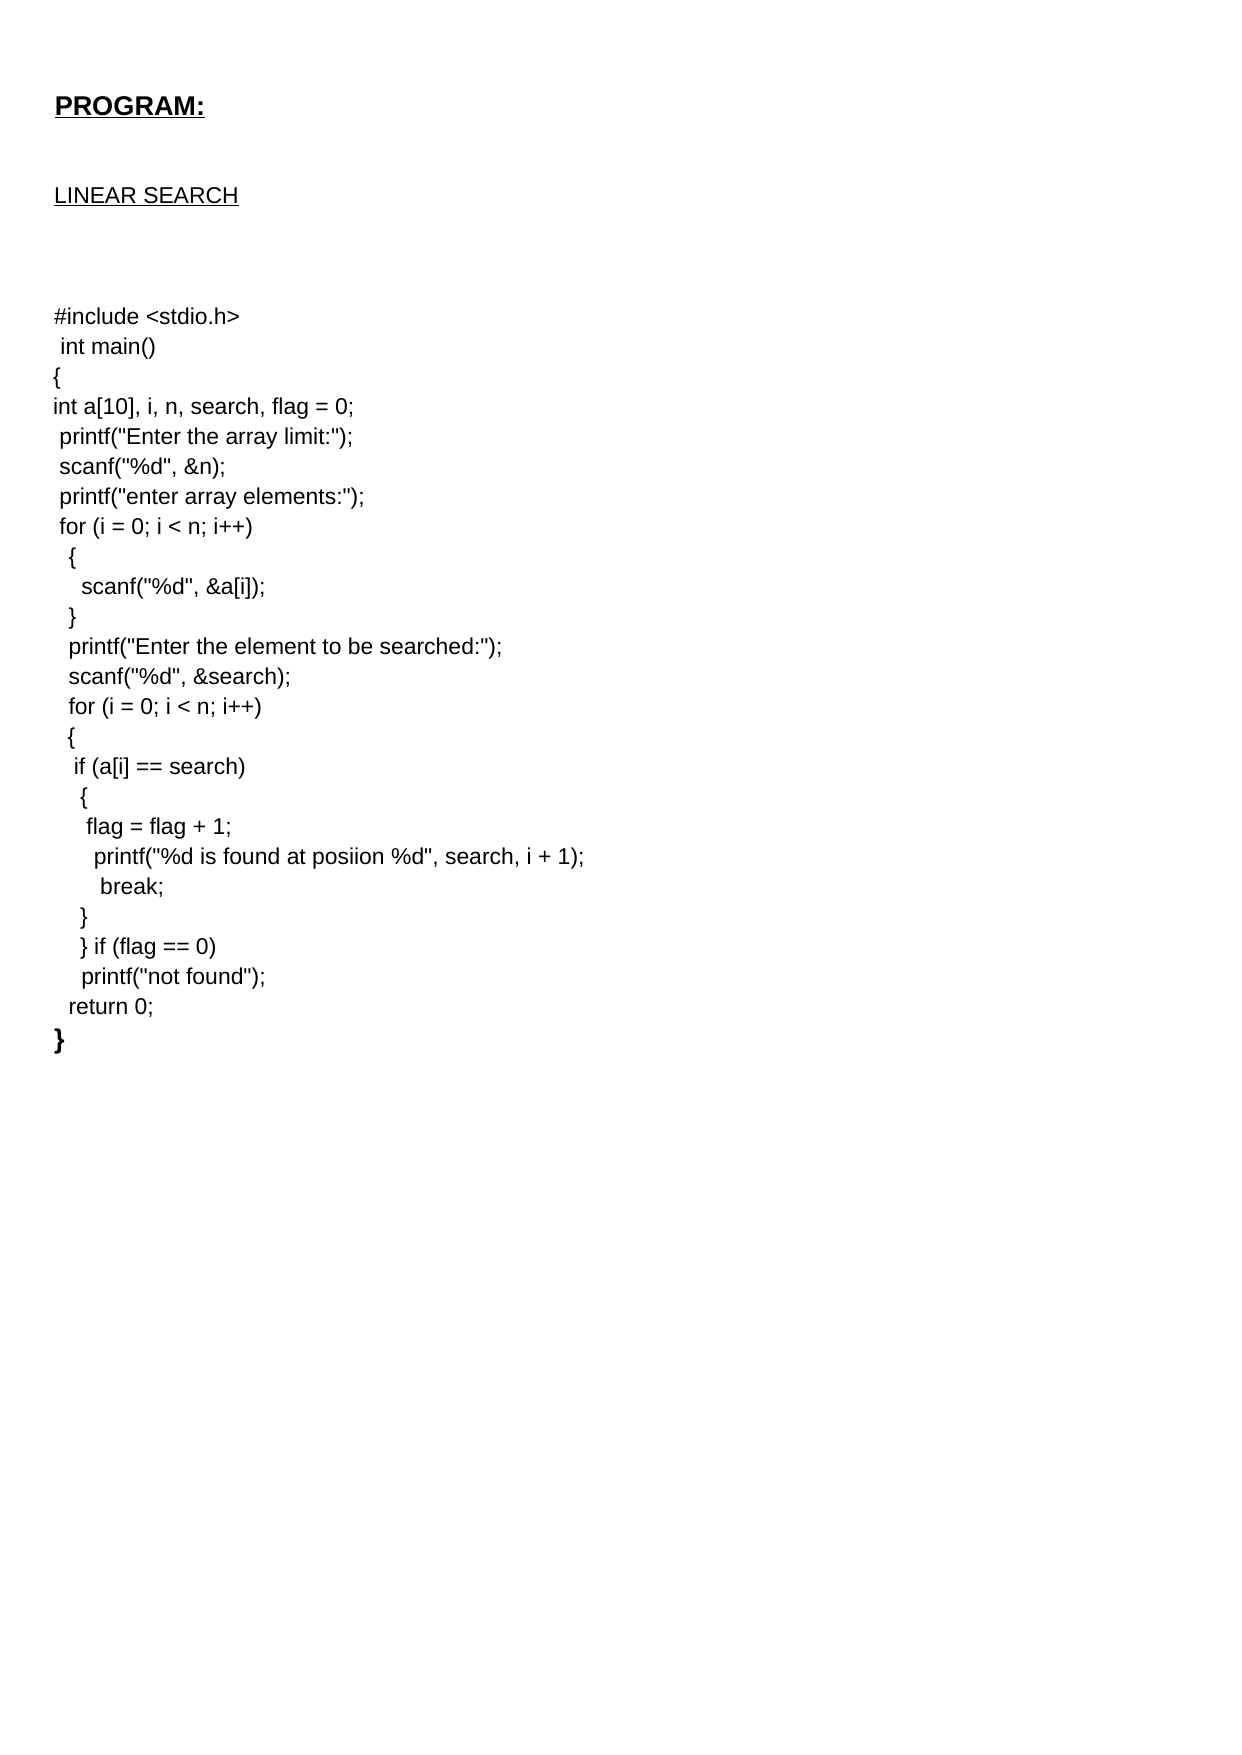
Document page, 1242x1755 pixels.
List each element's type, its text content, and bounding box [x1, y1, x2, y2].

text } if (flag == 0) [67, 933, 351, 959]
text break; [94, 873, 809, 899]
text PROGRAM: [54, 89, 1146, 121]
text } [67, 903, 351, 929]
text printf("Enter the element to be searched:"); [68, 633, 663, 659]
text scanf("%d", &n); [53, 453, 534, 479]
text } [68, 603, 841, 629]
text } [54, 1023, 841, 1054]
text for (i = 0; i < n; i++) [68, 693, 663, 719]
text { [68, 543, 841, 569]
text { [67, 723, 414, 749]
text { [80, 783, 400, 809]
text int a[10], i, n, search, flag = 0; [53, 393, 534, 419]
text scanf("%d", &a[i]); [81, 573, 841, 599]
text for (i = 0; i < n; i++) [53, 513, 534, 539]
text return 0; [68, 993, 841, 1019]
text scanf("%d", &search); [68, 663, 663, 689]
text LINEAR SEARCH [54, 182, 841, 208]
text if (a[i] == search) [67, 753, 414, 779]
text flag = flag + 1; [80, 813, 400, 839]
text printf("%d is found at posiion %d", search, i + 1); [94, 843, 809, 869]
text { [53, 363, 534, 389]
text #include <stdio.h> [54, 303, 427, 329]
text int main() [54, 333, 427, 359]
text printf("Enter the array limit:"); [53, 423, 534, 449]
text printf("enter array elements:"); [53, 483, 534, 509]
text printf("not found"); [81, 963, 841, 989]
